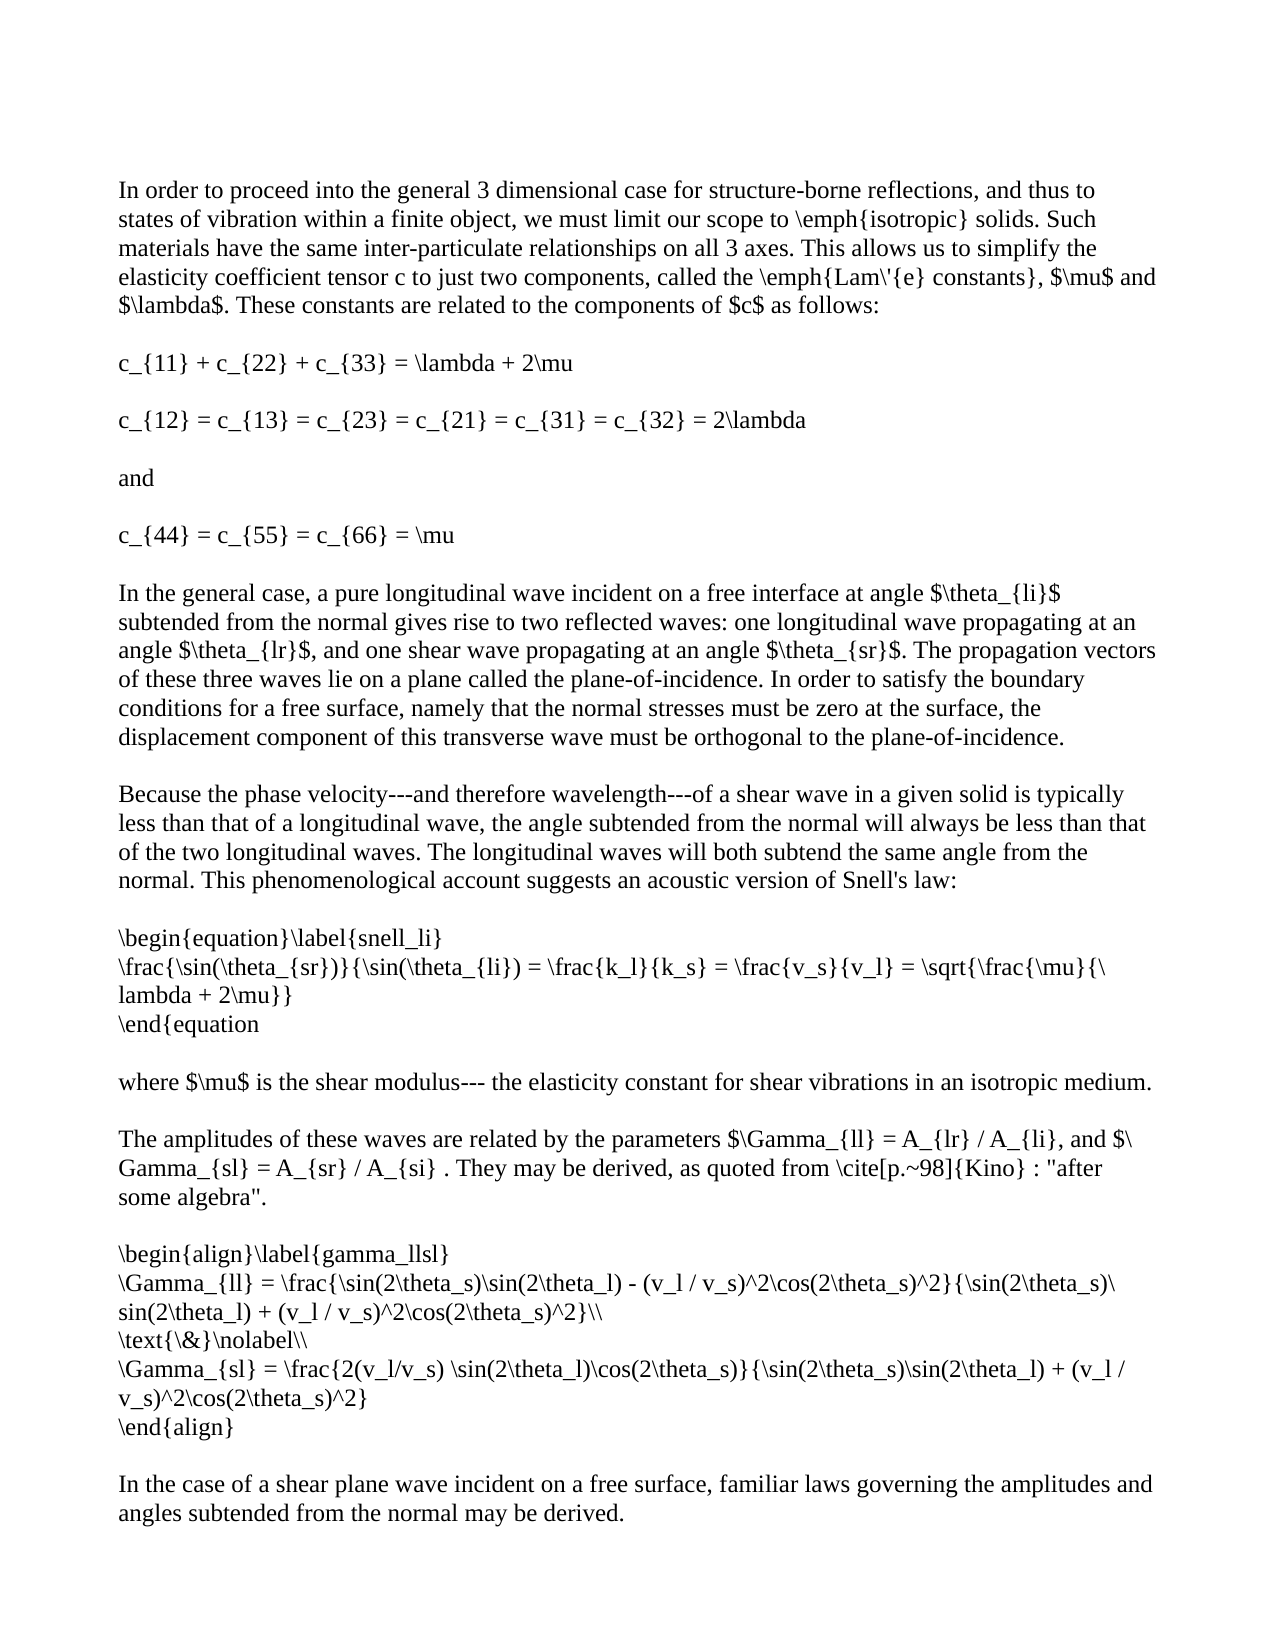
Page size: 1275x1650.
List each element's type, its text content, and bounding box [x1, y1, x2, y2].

text In the general case, a pure longitudinal wave incident on a free interface at angle $\theta_{li}$ subtended from the normal gives rise to two reflected waves: one longitudinal wave propagating at an angle $\theta_{lr}$, and one shear wave propagating at an angle $\theta_{sr}$. The propagation vectors of these three waves lie on a plane called the plane-of-incidence. In order to satisfy the boundary conditions for a free surface, namely that the normal stresses must be zero at the surface, the displacement component of this transverse wave must be orthogonal to the plane-of-incidence. [118, 578, 1157, 751]
text The amplitudes of these waves are related by the parameters $\Gamma_{ll} = A_{lr} / A_{li}, and $\Gamma_{sl} = A_{sr} / A_{si} . They may be derived, as quoted from \cite[p.~98]{Kino} : "after some algebra". [118, 1124, 1157, 1211]
text \Gamma_{ll} = \frac{\sin(2\theta_s)\sin(2\theta_l) - (v_l / v_s)^2\cos(2\theta_s)^2}{\sin(2\theta_s)\sin(2\theta_l) + (v_l / v_s)^2\cos(2\theta_s)^2}\\ [118, 1268, 1157, 1326]
text \Gamma_{sl} = \frac{2(v_l/v_s) \sin(2\theta_l)\cos(2\theta_s)}{\sin(2\theta_s)\sin(2\theta_l) + (v_l / v_s)^2\cos(2\theta_s)^2} [118, 1354, 1157, 1412]
text \begin{equation}\label{snell_li} [118, 923, 1157, 952]
text c_{44} = c_{55} = c_{66} = \mu [118, 521, 1157, 549]
text \text{\&}\nolabel\\ [118, 1326, 1157, 1354]
text Because the phase velocity---and therefore wavelength---of a shear wave in a given solid is typically less than that of a longitudinal wave, the angle subtended from the normal will always be less than that of the two longitudinal waves. The longitudinal waves will both subtend the same angle from the normal. This phenomenological account suggests an acoustic version of Snell's law: [118, 779, 1157, 894]
text and [118, 463, 1157, 492]
text \begin{align}\label{gamma_llsl} [118, 1239, 1157, 1268]
text \frac{\sin(\theta_{sr})}{\sin(\theta_{li}) = \frac{k_l}{k_s} = \frac{v_s}{v_l} = \sqrt{\frac{\mu}{\lambda + 2\mu}} [118, 952, 1157, 1009]
text In the case of a shear plane wave incident on a free surface, familiar laws governing the amplitudes and angles subtended from the normal may be derived. [118, 1469, 1157, 1527]
text c_{12} = c_{13} = c_{23} = c_{21} = c_{31} = c_{32} = 2\lambda [118, 406, 1157, 434]
text where $\mu$ is the shear modulus--- the elasticity constant for shear vibrations in an isotropic medium. [118, 1067, 1157, 1096]
text \end{align} [118, 1412, 1157, 1441]
text \end{equation [118, 1009, 1157, 1038]
text c_{11} + c_{22} + c_{33} = \lambda + 2\mu [118, 348, 1157, 377]
text In order to proceed into the general 3 dimensional case for structure-borne reflections, and thus to states of vibration within a finite object, we must limit our scope to \emph{isotropic} solids. Such materials have the same inter-particulate relationships on all 3 axes. This allows us to simplify the elasticity coefficient tensor c to just two components, called the \emph{Lam\'{e} constants}, $\mu$ and $\lambda$. These constants are related to the components of $c$ as follows: [118, 176, 1157, 319]
